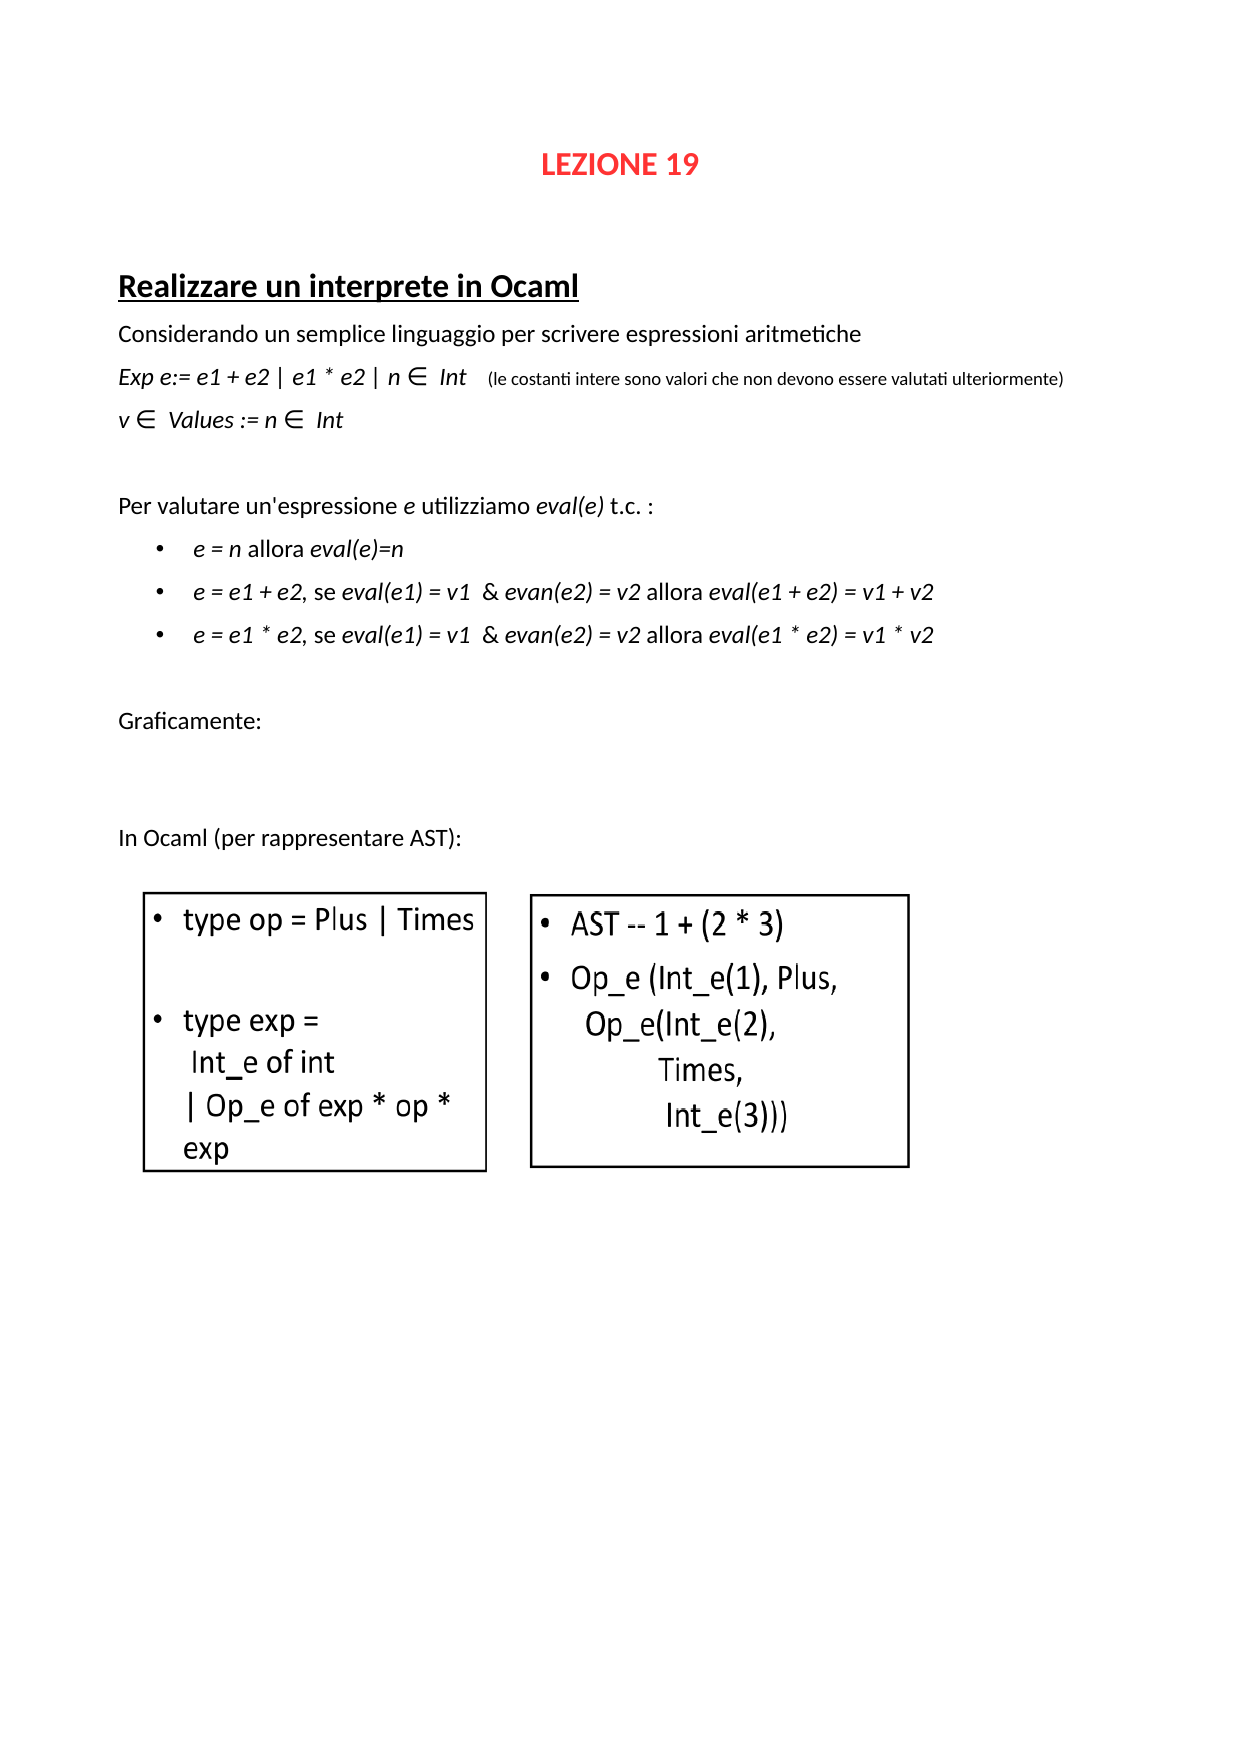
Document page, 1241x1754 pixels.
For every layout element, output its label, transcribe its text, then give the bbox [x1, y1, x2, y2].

text Graficamente: [118, 705, 1122, 736]
list e = n allora eval(e)=n [156, 533, 1122, 564]
subtitle LEZIONE 19 [118, 143, 1122, 184]
picture [525, 886, 915, 1175]
text v ∈ Values := n ∈ Int [118, 404, 1122, 434]
text Per valutare un'espressione e utilizziamo eval(e) t.c. : [118, 490, 1122, 521]
subtitle Realizzare un interprete in Ocaml [118, 264, 1122, 306]
text Exp e:= e1 + e2 | e1 * e2 | n ∈ Int (le costanti intere sono valori che non devono essere valutati ulteriormente) [118, 361, 1122, 392]
text In Ocaml (per rappresentare AST): [118, 822, 1122, 852]
text Considerando un semplice linguaggio per scrivere espressioni aritmetiche [118, 318, 1122, 348]
list e = e1 * e2, se eval(e1) = v1 & evan(e2) = v2 allora eval(e1 * e2) = v1 * v2 [156, 619, 1122, 650]
picture [133, 882, 498, 1178]
list e = e1 + e2, se eval(e1) = v1 & evan(e2) = v2 allora eval(e1 + e2) = v1 + v2 [156, 576, 1122, 607]
